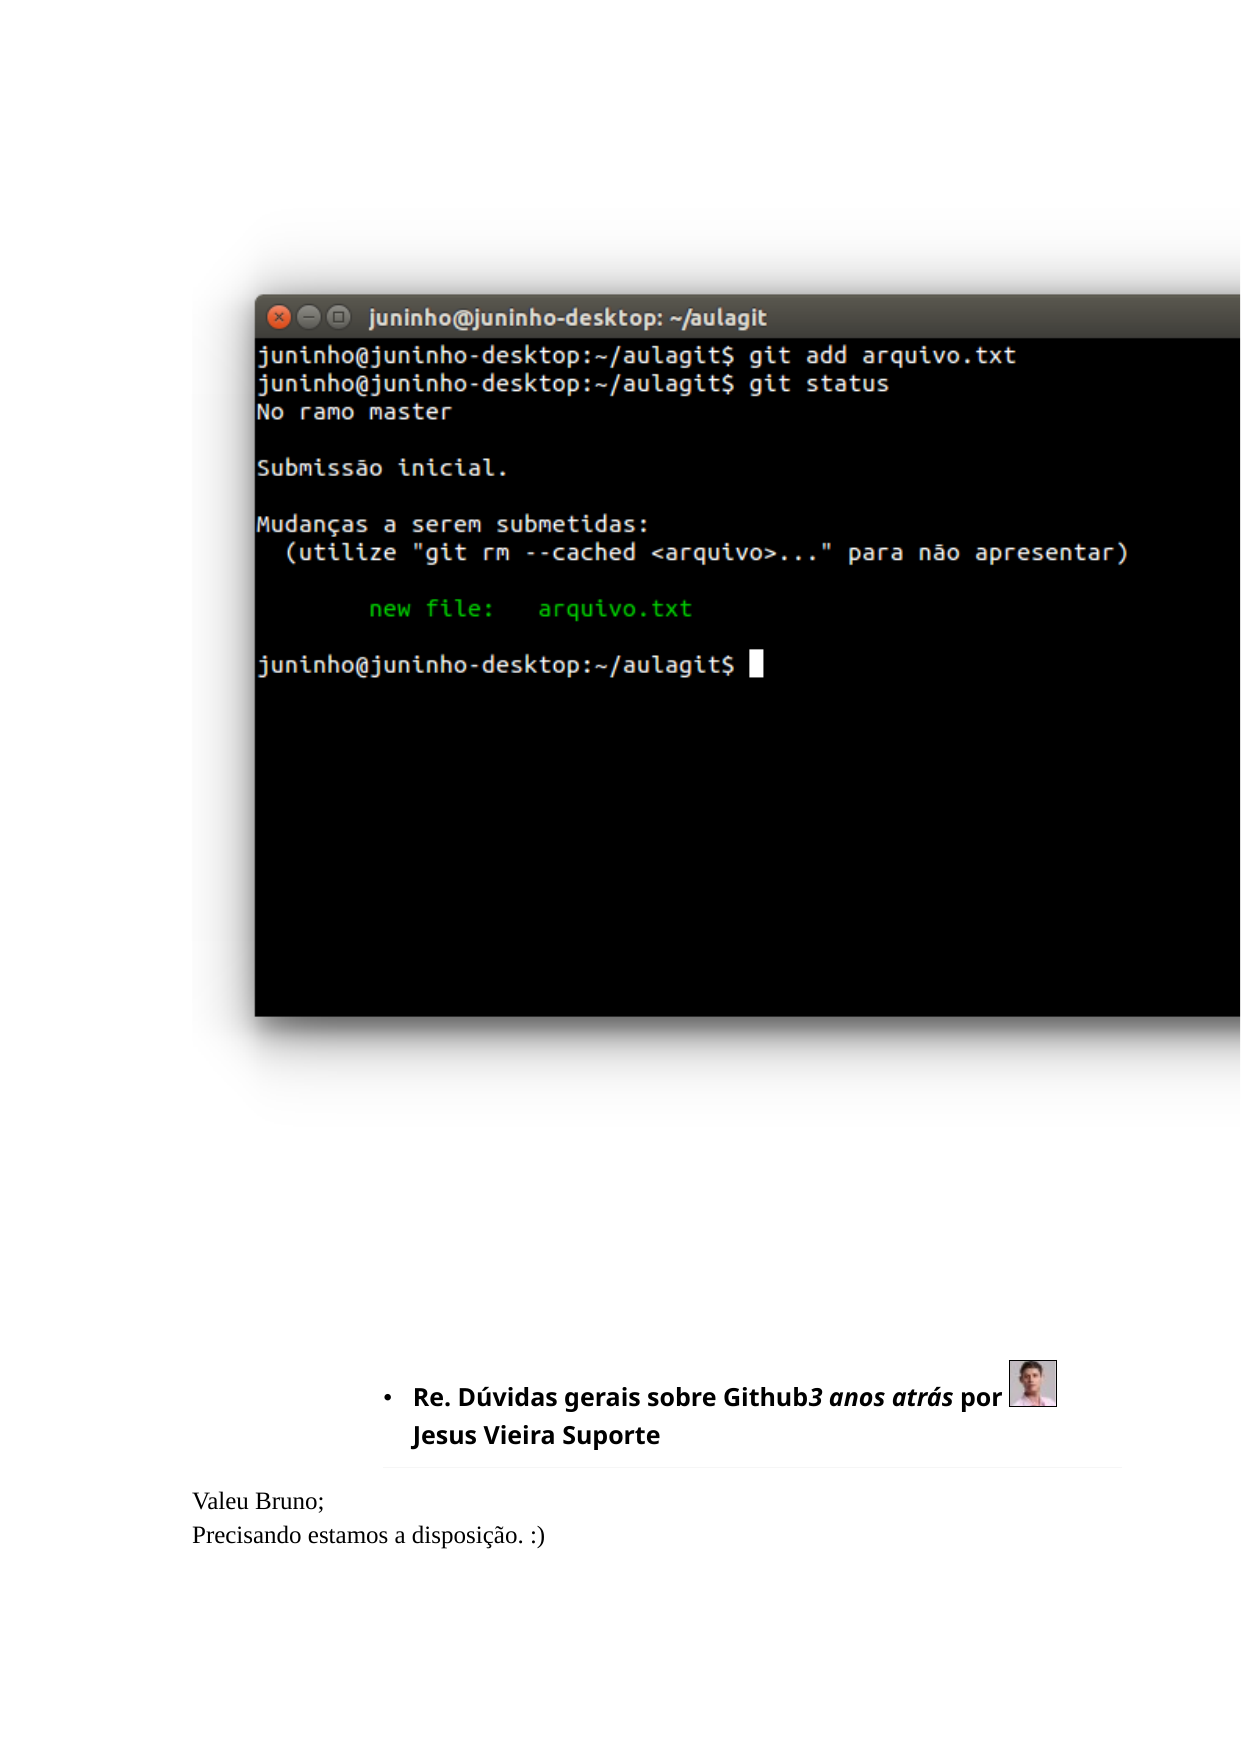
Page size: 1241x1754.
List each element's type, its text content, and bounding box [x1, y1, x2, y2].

picture [191, 118, 1241, 1339]
picture [1010, 1361, 1056, 1406]
subtitle Re. Dúvidas gerais sobre Github3 anos atrás por Jesus Vieira Suporte [383, 1360, 1122, 1467]
list Valeu Bruno; Precisando estamos a disposição. :) [162, 1486, 1122, 1549]
